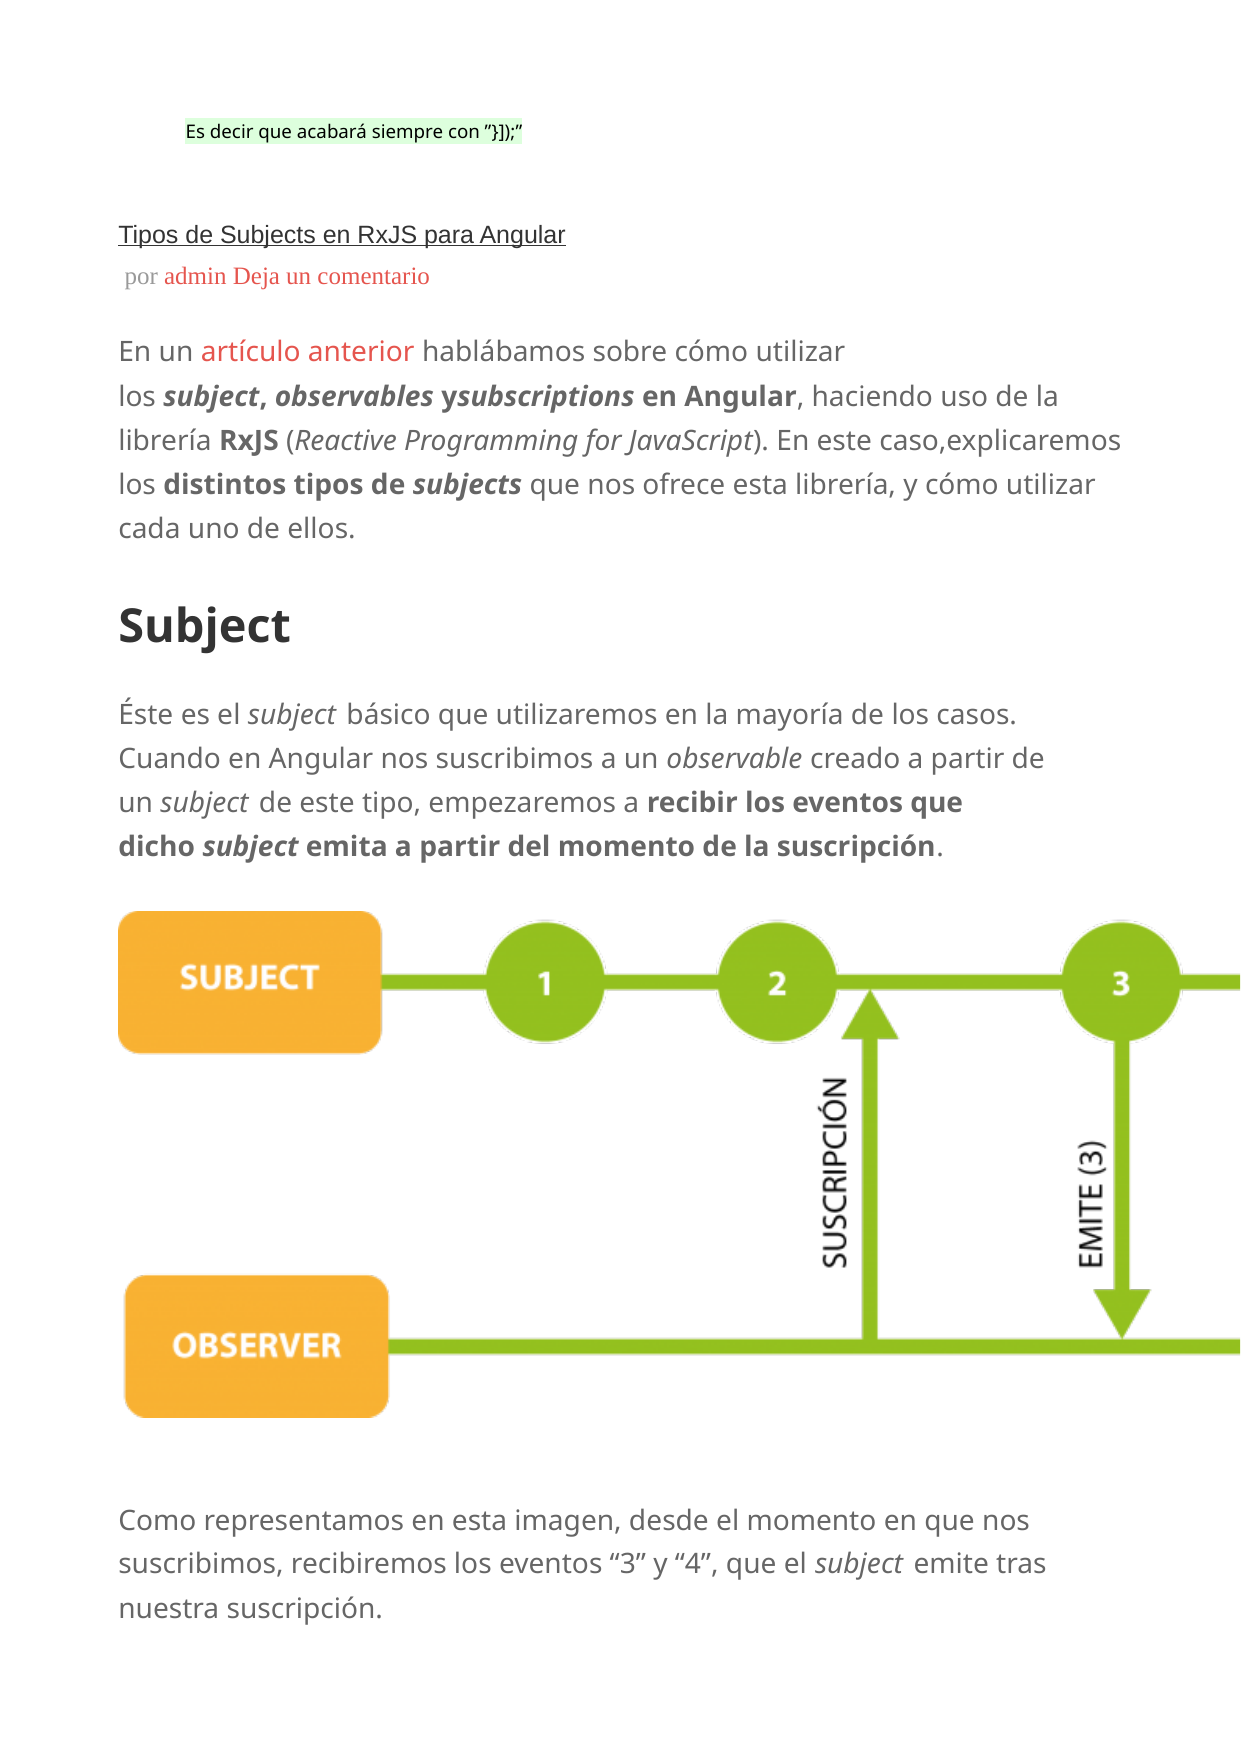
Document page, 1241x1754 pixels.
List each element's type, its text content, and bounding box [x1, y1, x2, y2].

text Éste es el subject básico que utilizaremos en la mayoría de los casos. Cuando en Angular nos suscribimos a un observable creado a partir de un subject de este tipo, empezaremos a recibir los eventos que dicho subject emita a partir del momento de la suscripción. [118, 694, 1122, 865]
subtitle Subject [118, 593, 1122, 657]
picture [118, 911, 1241, 1418]
text Como representamos en esta imagen, desde el momento en que nos suscribimos, recibiremos los eventos “3” y “4”, que el subject emite tras nuestra suscripción. [118, 1500, 1122, 1626]
text por admin Deja un comentario [118, 261, 1122, 290]
subtitle Tipos de Subjects en RxJS para Angular [118, 220, 1122, 249]
text Es decir que acabará siempre con ”}]);” [185, 118, 1122, 144]
text En un artículo anterior hablábamos sobre cómo utilizar los subject, observables ysubscriptions en Angular, haciendo uso de la librería RxJS (Reactive Programming for JavaScript). En este caso,explicaremos los distintos tipos de subjects que nos ofrece esta librería, y cómo utilizar cada uno de ellos. [118, 332, 1122, 546]
